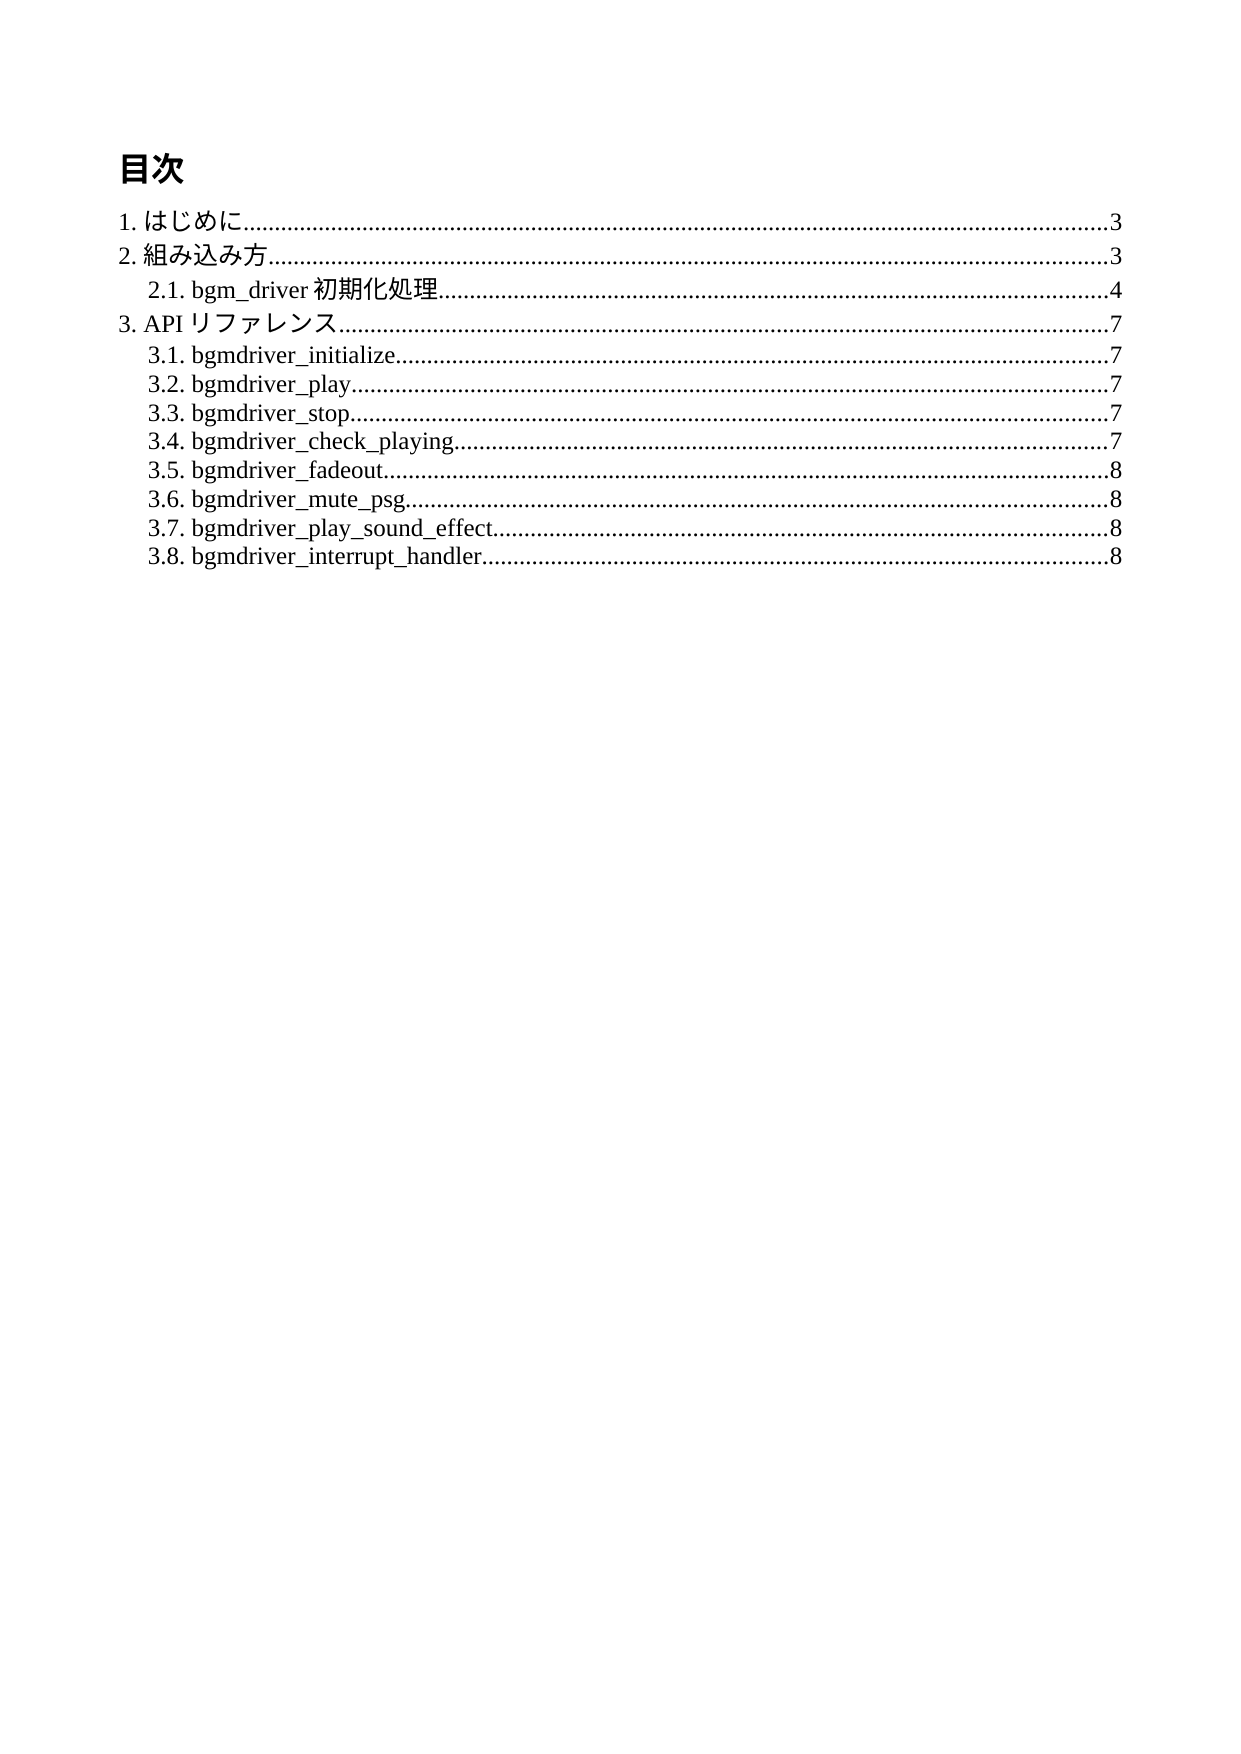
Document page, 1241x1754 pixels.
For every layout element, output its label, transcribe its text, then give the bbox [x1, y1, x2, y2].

text 3.8. bgmdriver_interrupt_handler 8 [148, 541, 1122, 570]
text 2. 組み込み方 3 [118, 238, 1122, 272]
subtitle 目次 [118, 143, 1122, 191]
text 3.2. bgmdriver_play 7 [148, 369, 1122, 398]
text 3.7. bgmdriver_play_sound_effect 8 [148, 513, 1122, 541]
text 3.6. bgmdriver_mute_psg 8 [148, 484, 1122, 513]
text 3.3. bgmdriver_stop 7 [148, 398, 1122, 426]
text 3.4. bgmdriver_check_playing 7 [148, 426, 1122, 455]
text 3.5. bgmdriver_fadeout 8 [148, 455, 1122, 484]
text 3. APIリファレンス 7 [118, 306, 1122, 340]
text 3.1. bgmdriver_initialize 7 [148, 340, 1122, 369]
text 1. はじめに 3 [118, 204, 1122, 238]
text 2.1. bgm_driver初期化処理 4 [148, 272, 1122, 306]
